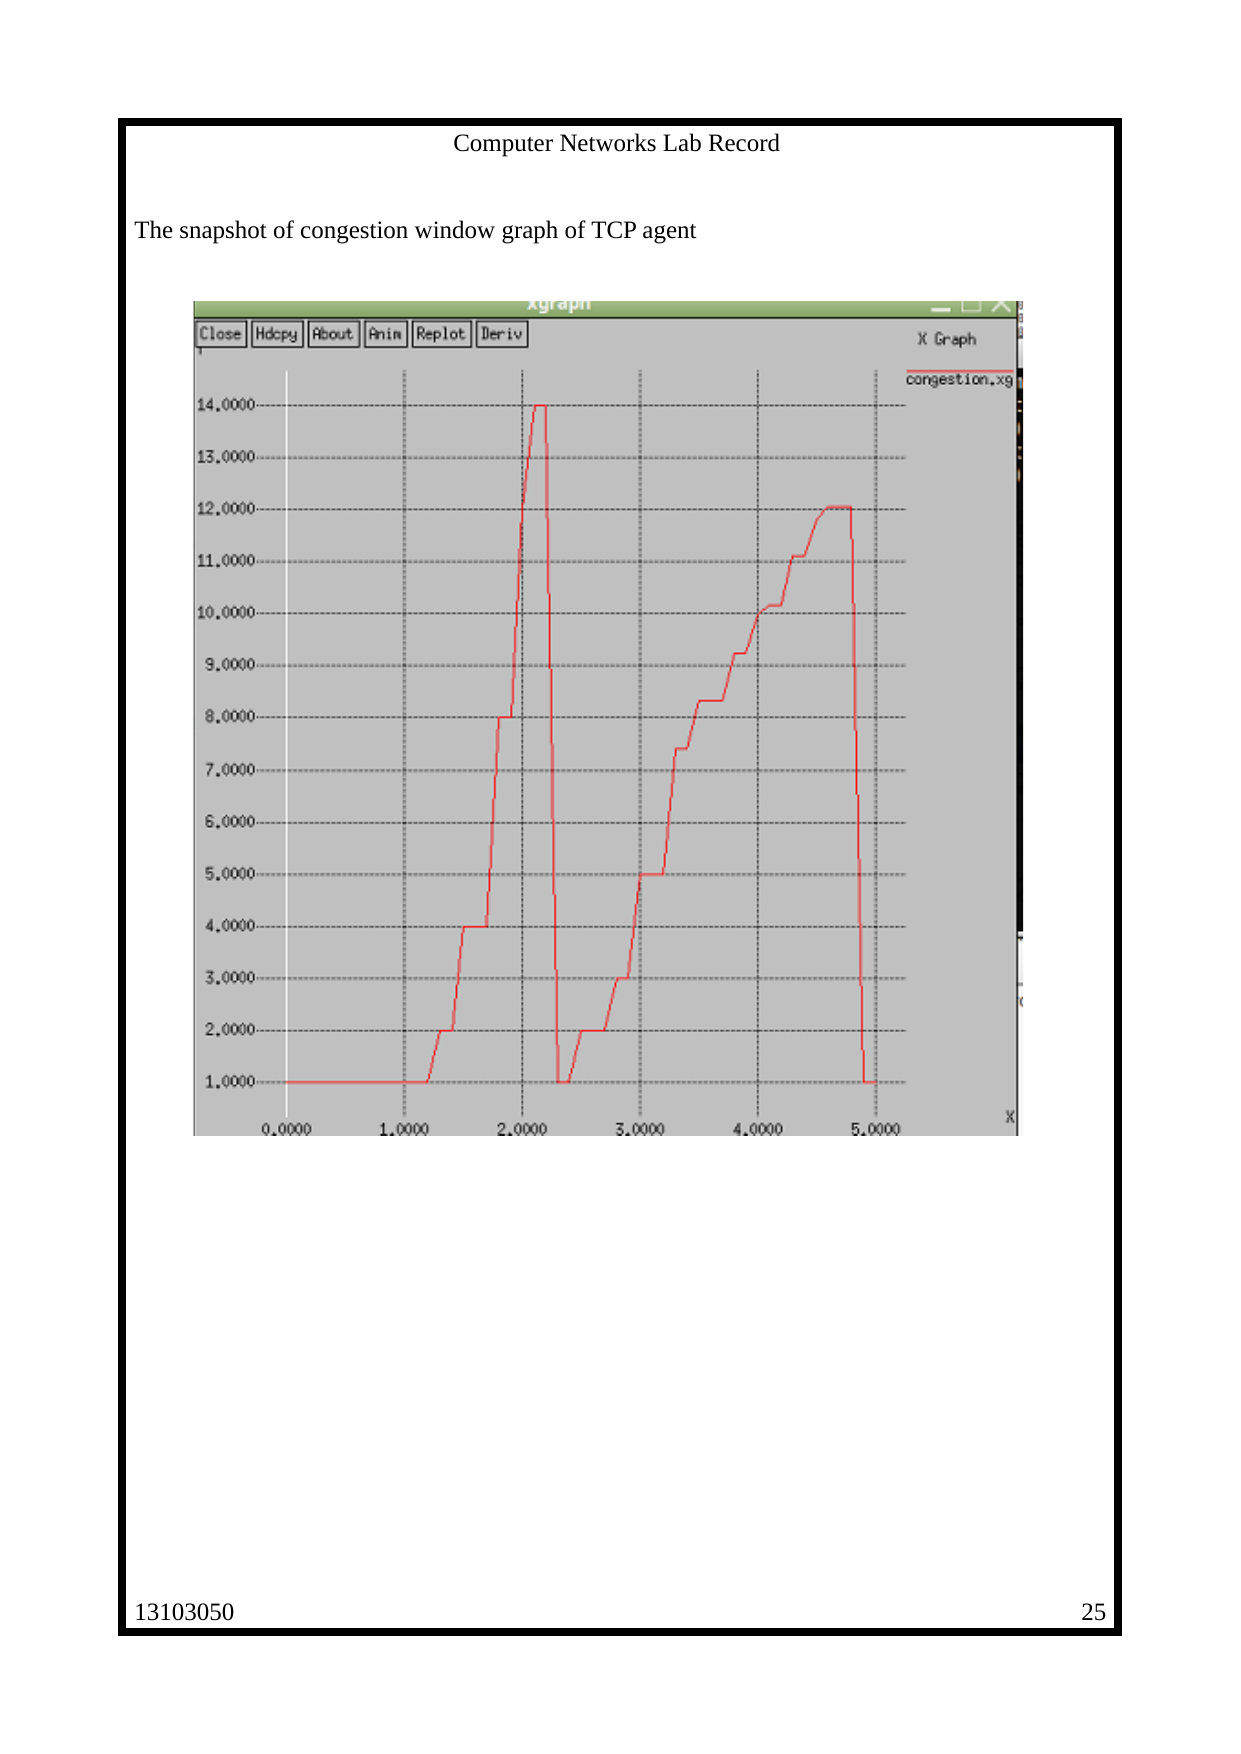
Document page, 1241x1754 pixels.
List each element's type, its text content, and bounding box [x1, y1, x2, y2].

text The snapshot of congestion window graph of TCP agent [134, 215, 1106, 244]
picture [193, 301, 1024, 1136]
